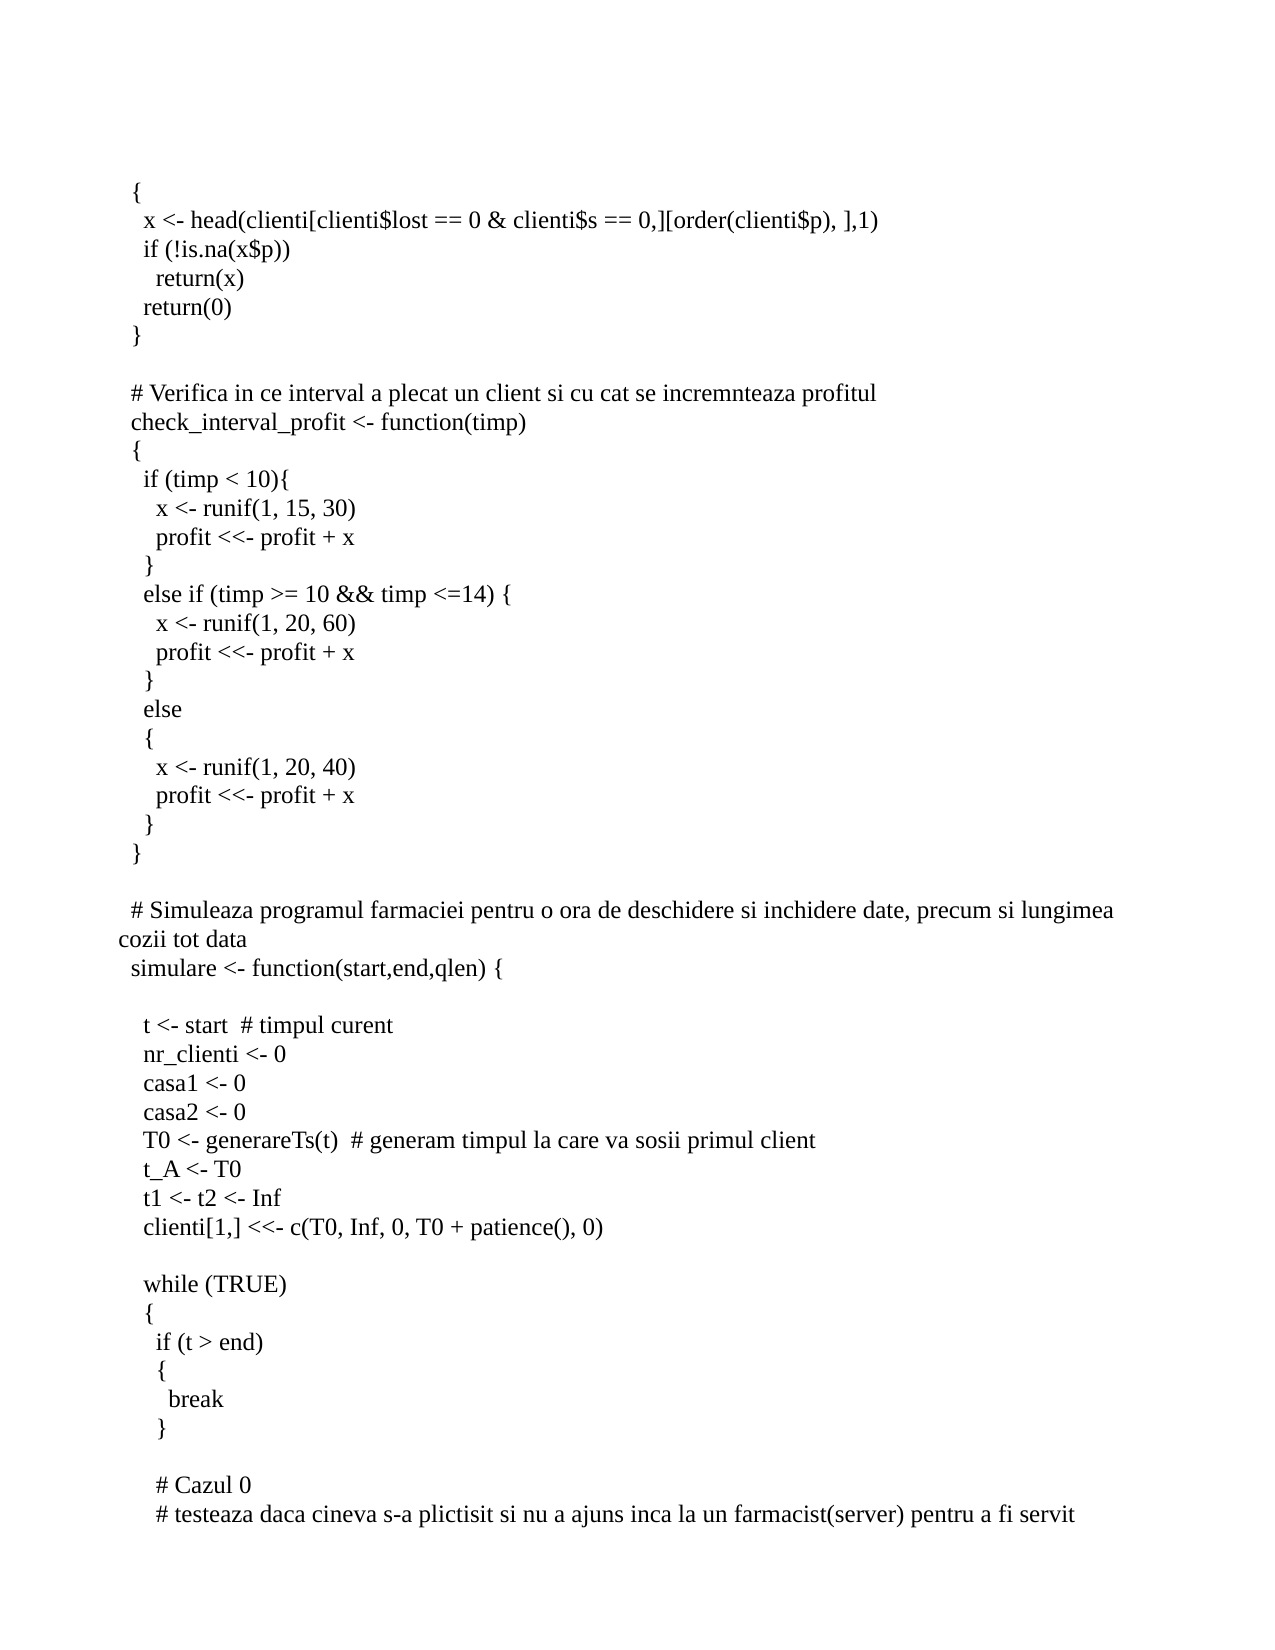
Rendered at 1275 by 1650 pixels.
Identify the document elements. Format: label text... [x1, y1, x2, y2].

text # testeaza daca cineva s-a plictisit si nu a ajuns inca la un farmacist(server) pentru a fi servit [118, 1499, 1157, 1528]
text { [118, 177, 1157, 206]
text } [118, 1413, 1157, 1442]
text nr_clienti <- 0 [118, 1039, 1157, 1068]
text casa1 <- 0 [118, 1068, 1157, 1097]
text x <- runif(1, 20, 60) [118, 608, 1157, 637]
text t_A <- T0 [118, 1154, 1157, 1183]
text profit <<- profit + x [118, 781, 1157, 809]
text return(0) [118, 292, 1157, 321]
text simulare <- function(start,end,qlen) { [118, 953, 1157, 982]
text } [118, 809, 1157, 838]
text # Cazul 0 [118, 1471, 1157, 1499]
text x <- head(clienti[clienti$lost == 0 & clienti$s == 0,][order(clienti$p), ],1) [118, 206, 1157, 234]
text { [118, 1298, 1157, 1327]
text { [118, 723, 1157, 752]
text T0 <- generareTs(t) # generam timpul la care va sosii primul client [118, 1126, 1157, 1154]
text return(x) [118, 263, 1157, 292]
text else [118, 694, 1157, 723]
text profit <<- profit + x [118, 637, 1157, 666]
text { [118, 1356, 1157, 1384]
text t <- start # timpul curent [118, 1011, 1157, 1039]
text break [118, 1384, 1157, 1413]
text clienti[1,] <<- c(T0, Inf, 0, T0 + patience(), 0) [118, 1212, 1157, 1241]
text t1 <- t2 <- Inf [118, 1183, 1157, 1212]
text if (!is.na(x$p)) [118, 234, 1157, 263]
text } [118, 838, 1157, 867]
text casa2 <- 0 [118, 1097, 1157, 1126]
text x <- runif(1, 20, 40) [118, 752, 1157, 781]
text # Simuleaza programul farmaciei pentru o ora de deschidere si inchidere date, precum si lungimea cozii tot data [118, 896, 1157, 953]
text if (timp < 10){ [118, 464, 1157, 493]
text } [118, 666, 1157, 694]
text } [118, 321, 1157, 349]
text } [118, 551, 1157, 579]
text while (TRUE) [118, 1269, 1157, 1298]
text profit <<- profit + x [118, 522, 1157, 551]
text { [118, 436, 1157, 464]
text # Verifica in ce interval a plecat un client si cu cat se incremnteaza profitul [118, 378, 1157, 407]
text x <- runif(1, 15, 30) [118, 493, 1157, 522]
text if (t > end) [118, 1327, 1157, 1356]
text else if (timp >= 10 && timp <=14) { [118, 579, 1157, 608]
text check_interval_profit <- function(timp) [118, 407, 1157, 436]
